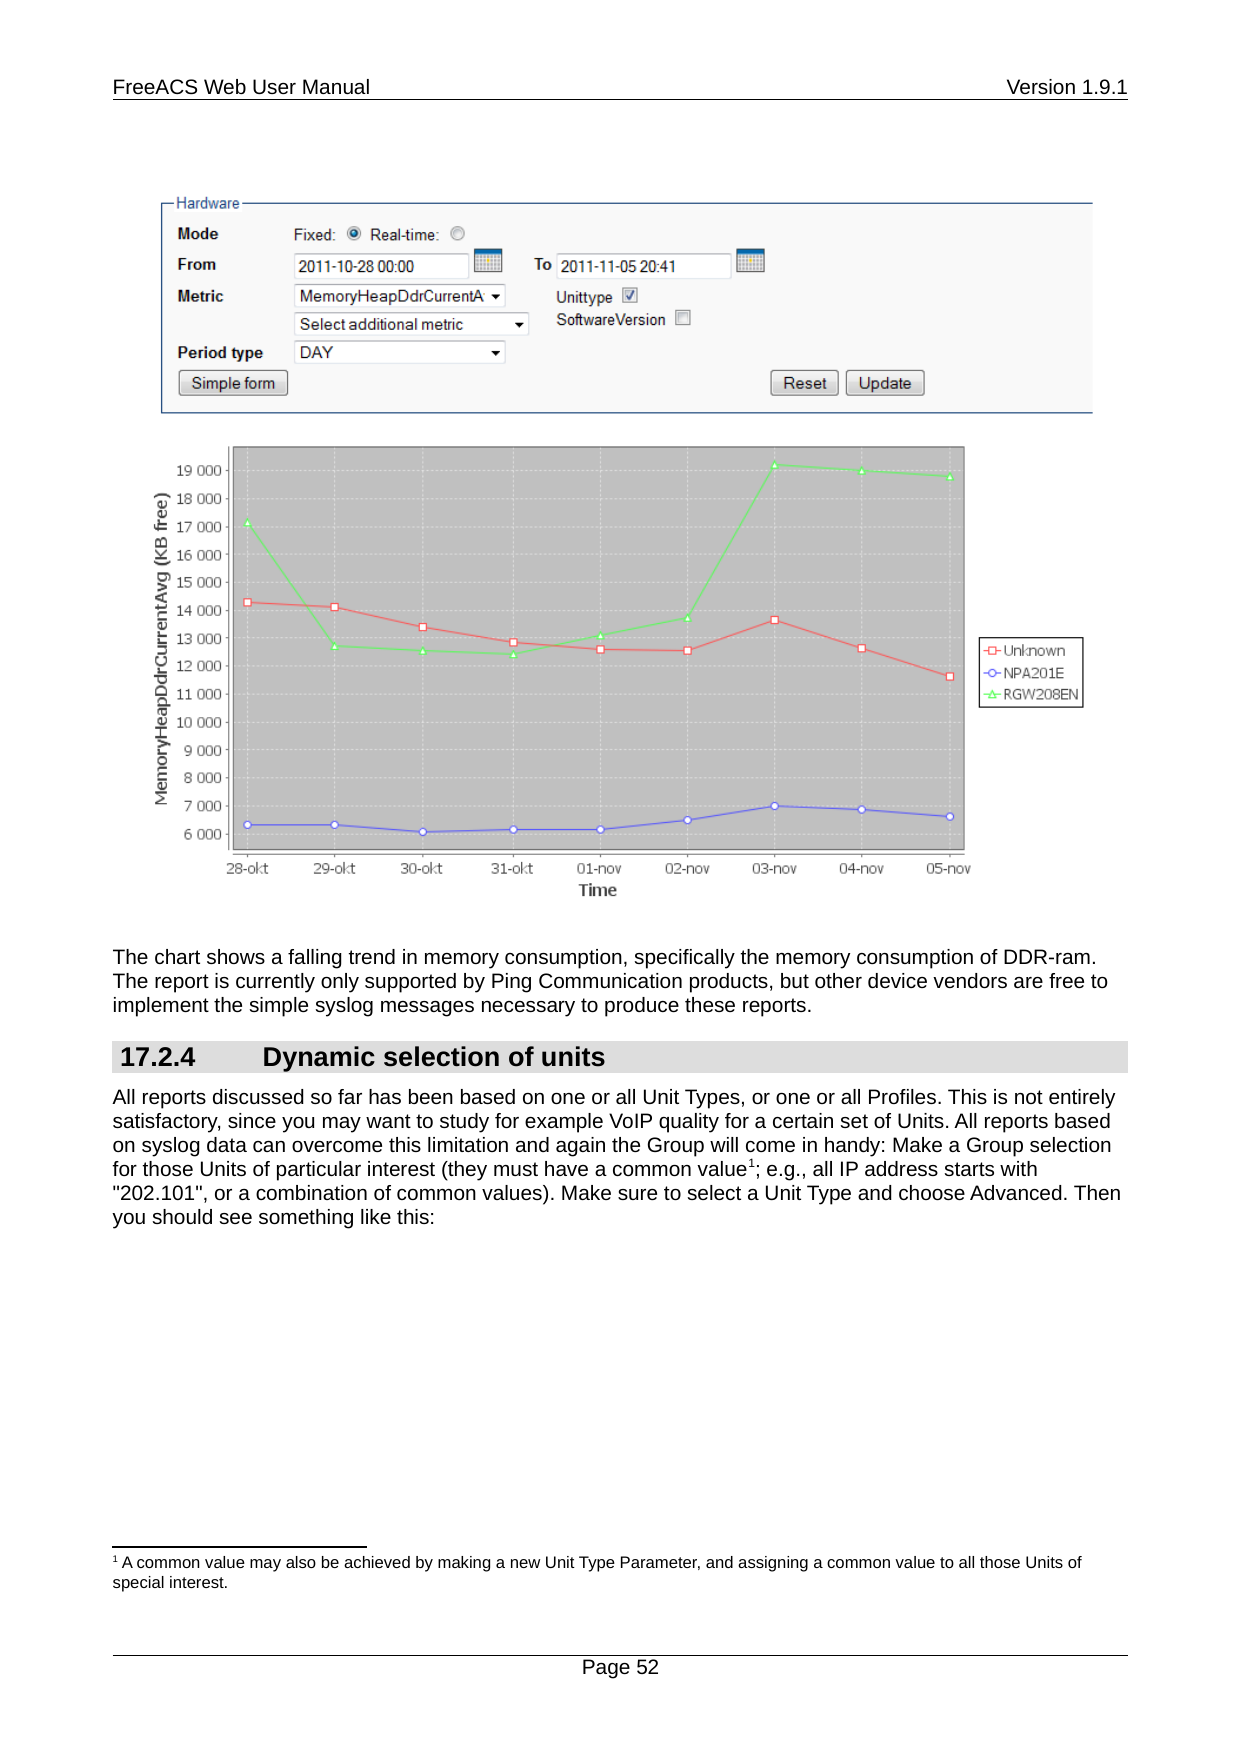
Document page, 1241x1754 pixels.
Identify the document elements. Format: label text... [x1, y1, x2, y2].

text The chart shows a falling trend in memory consumption, specifically the memory consumption of DDR-ram. The report is currently only supported by Ping Communication products, but other device vendors are free to implement the simple syslog messages necessary to produce these reports. [112, 162, 1128, 1016]
text All reports discussed so far has been based on one or all Unit Types, or one or all Profiles. This is not entirely satisfactory, since you may want to study for example VoIP quality for a certain set of Units. All reports based on syslog data can overcome this limitation and again the Group will come in handy: Make a Group selection for those Units of particular interest (they must have a common value; e.g., all IP address starts with "202.101", or a combination of common values). Make sure to select a Unit Type and choose Advanced. Then you should see something like this: [112, 1085, 1128, 1228]
picture [147, 192, 1093, 915]
subtitle Dynamic selection of units [112, 1041, 1128, 1073]
text A common value may also be achieved by making a new Unit Type Parameter, and assigning a common value to all those Units of special interest. [112, 1553, 1128, 1592]
